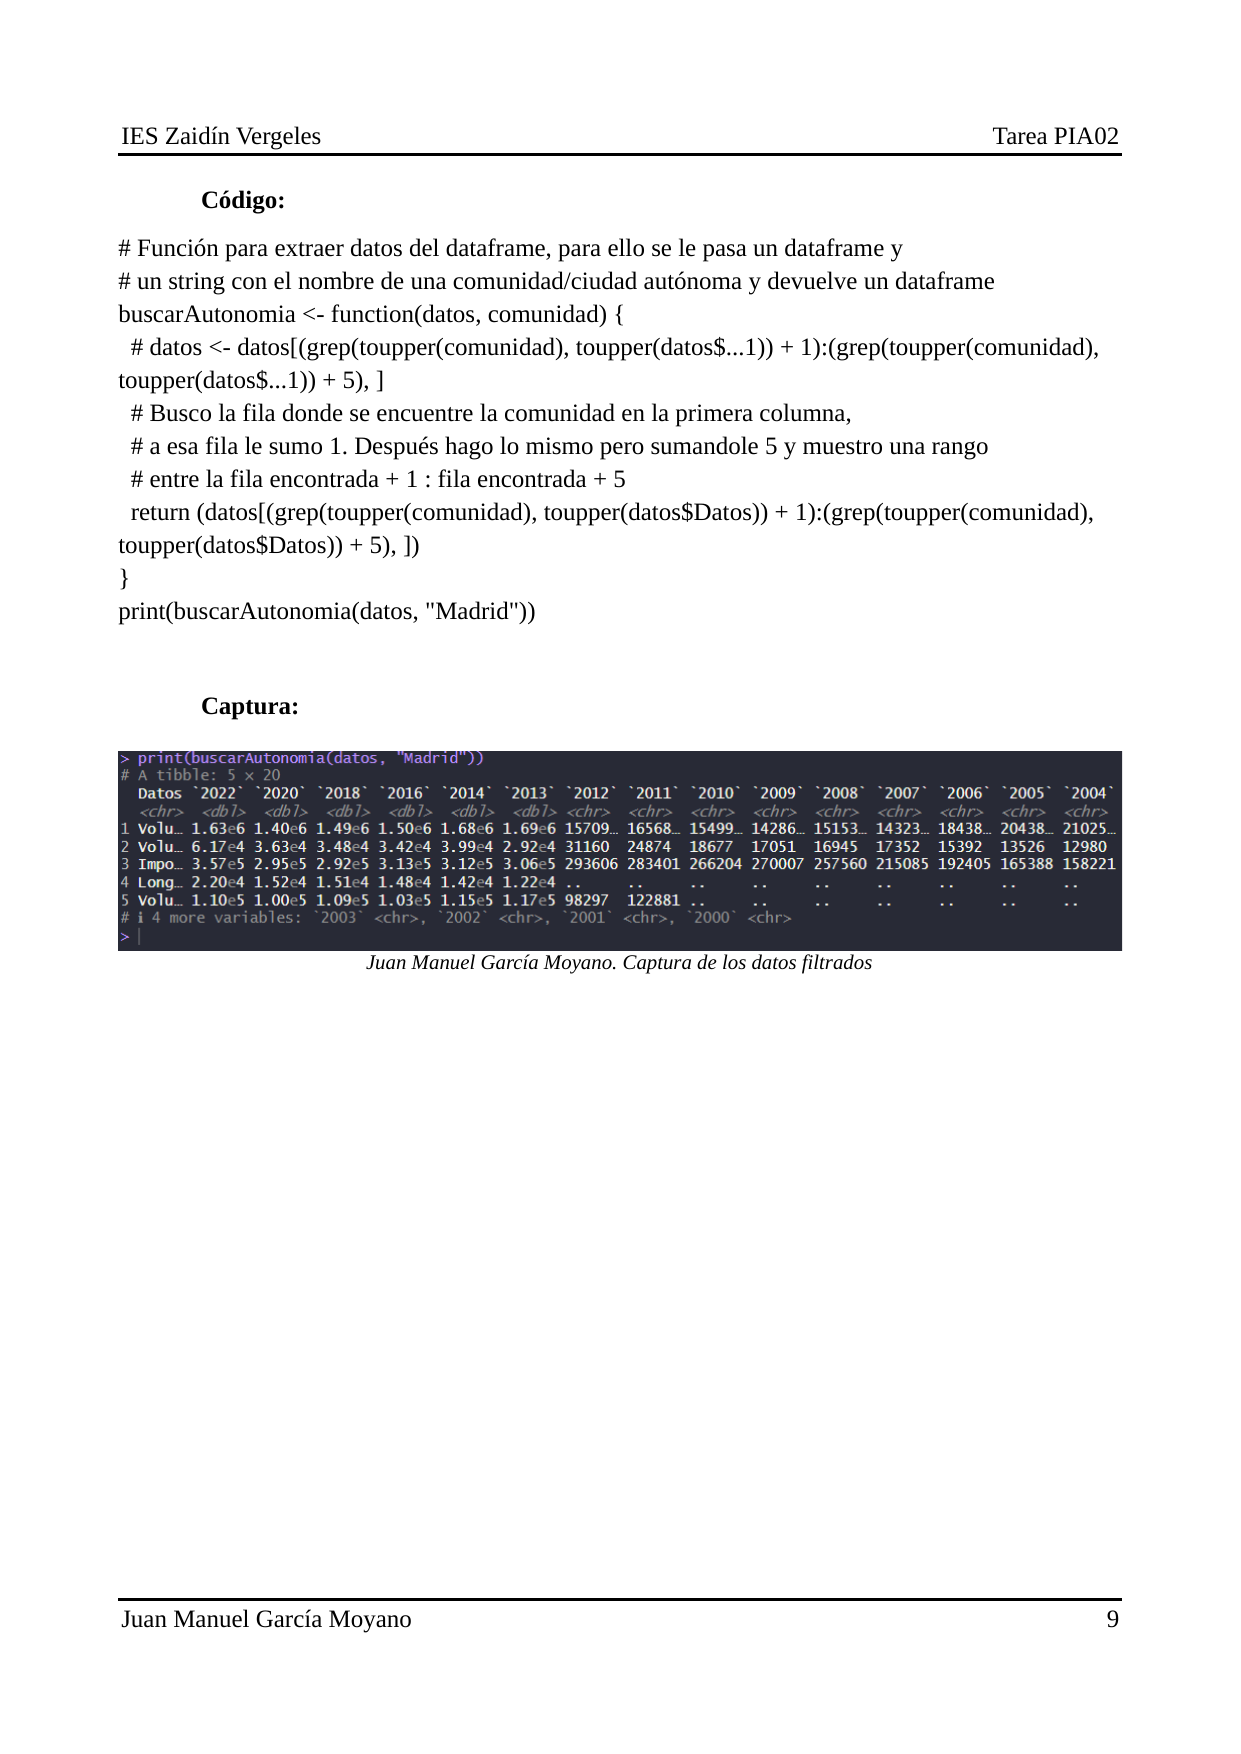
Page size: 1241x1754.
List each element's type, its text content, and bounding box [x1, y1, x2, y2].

text Juan Manuel García Moyano. Captura de los datos filtrados [118, 951, 1122, 974]
text # Función para extraer datos del dataframe, para ello se le pasa un dataframe y # un string con el nombre de una comunidad/ciudad autónoma y devuelve un dataframe buscarAutonomia <- function(datos, comunidad) { # datos <- datos[(grep(toupper(comunidad), toupper(datos$...1)) + 1):(grep(toupper(comunidad), toupper(datos$...1)) + 5), ] # Busco la fila donde se encuentre la comunidad en la primera columna, # a esa fila le sumo 1. Después hago lo mismo pero sumandole 5 y muestro una rango # entre la fila encontrada + 1 : fila encontrada + 5 return (datos[(grep(toupper(comunidad), toupper(datos$Datos)) + 1):(grep(toupper(comunidad), toupper(datos$Datos)) + 5), ]) } print(buscarAutonomia(datos, "Madrid")) [118, 233, 1122, 625]
picture [118, 751, 1123, 951]
text Captura: [118, 691, 1122, 720]
text Código: [118, 185, 1122, 214]
